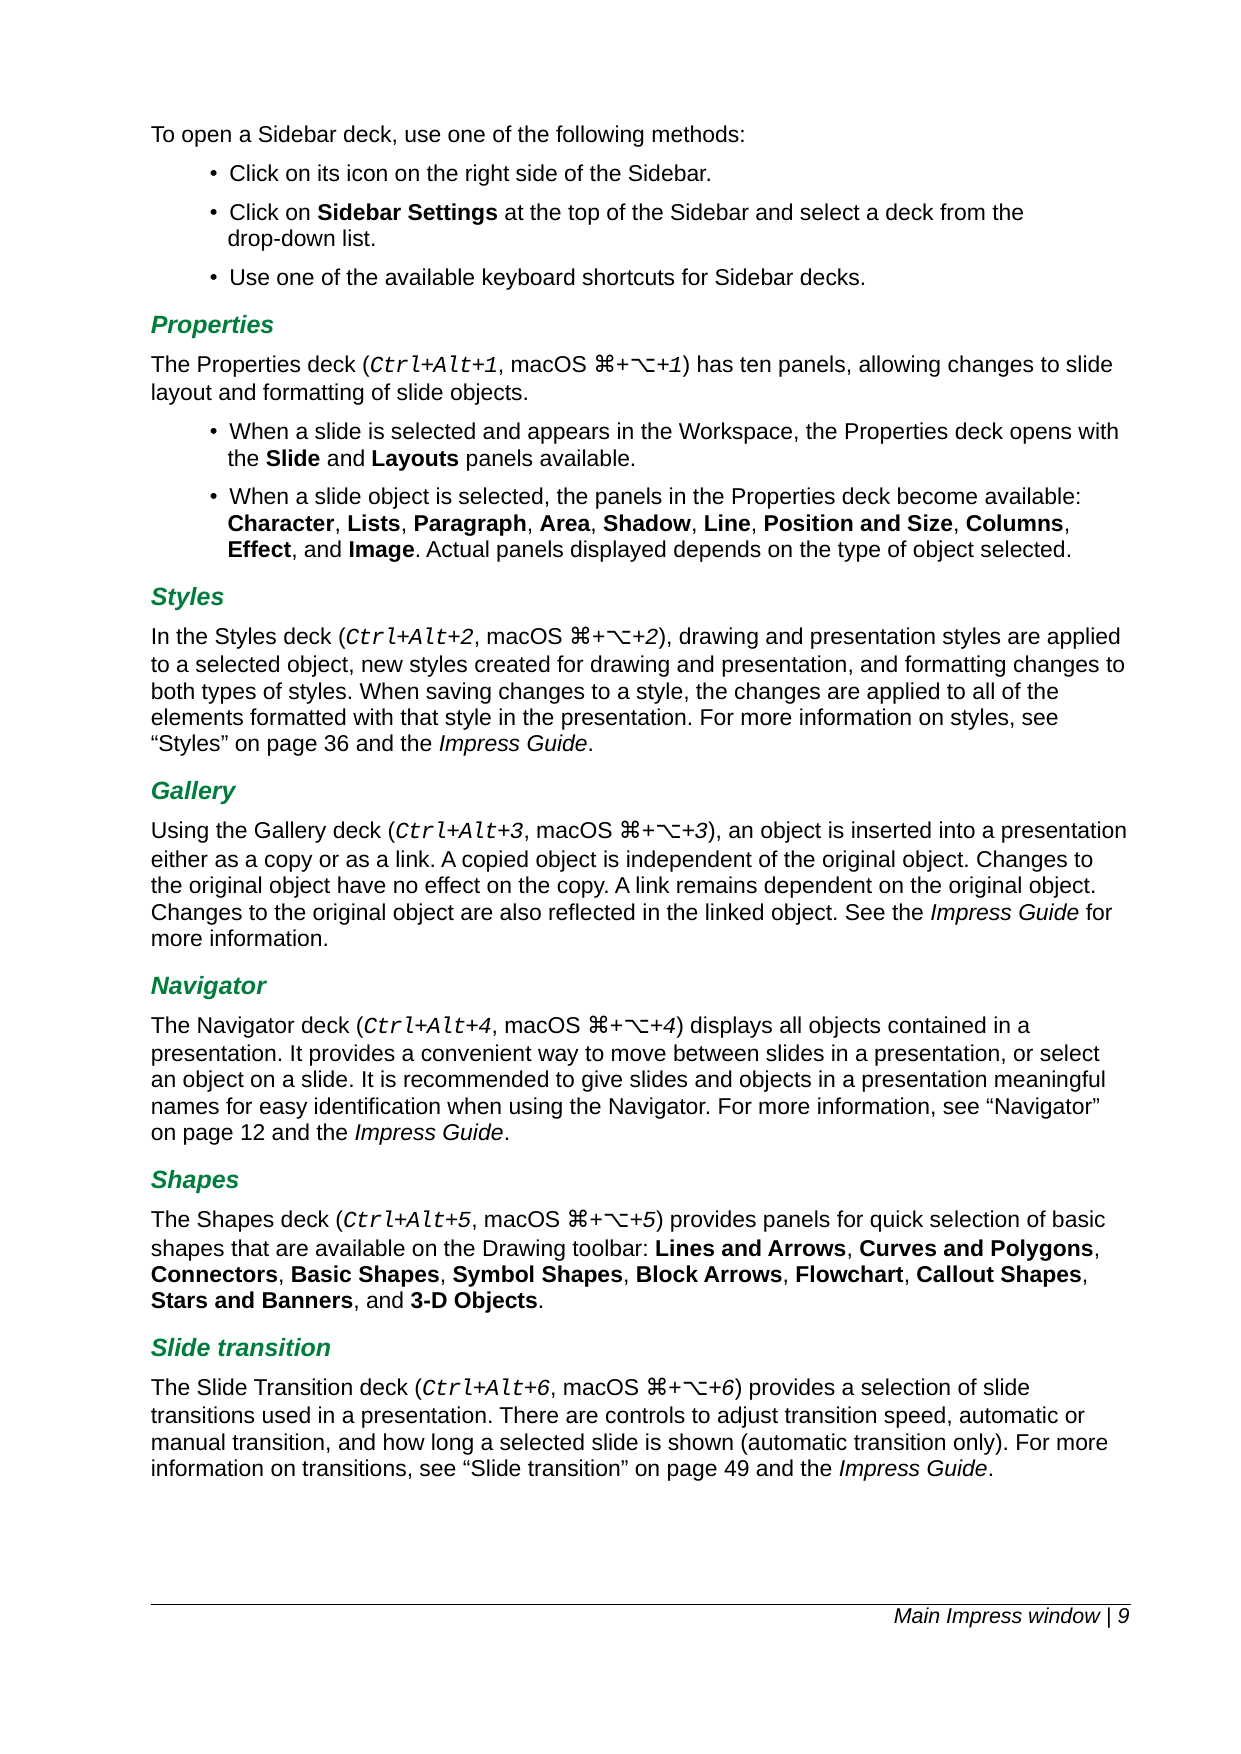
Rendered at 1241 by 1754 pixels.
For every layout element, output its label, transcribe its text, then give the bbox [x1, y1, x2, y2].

subtitle Styles [151, 582, 1131, 611]
text The Slide Transition deck (Ctrl+Alt+6, macOS ⌘+⌥+6) provides a selection of slide transitions used in a presentation. There are controls to adjust transition speed, automatic or manual transition, and how long a selected slide is shown (automatic transition only). For more information on transitions, see “Slide transition” on page 49 and the Impress Guide. [151, 1374, 1131, 1482]
list Click on Sidebar Settings at the top of the Sidebar and select a deck from the drop‑down list. [209, 199, 1131, 251]
list Use one of the available keyboard shortcuts for Sidebar decks. [209, 264, 1131, 290]
subtitle Properties [151, 310, 1131, 338]
text The Shapes deck (Ctrl+Alt+5, macOS ⌘+⌥+5) provides panels for quick selection of basic shapes that are available on the Drawing toolbar: Lines and Arrows, Curves and Polygons, Connectors, Basic Shapes, Symbol Shapes, Block Arrows, Flowchart, Callout Shapes, Stars and Banners, and 3‑D Objects. [151, 1206, 1131, 1313]
text The Navigator deck (Ctrl+Alt+4, macOS ⌘+⌥+4) displays all objects contained in a presentation. It provides a convenient way to move between slides in a presentation, or select an object on a slide. It is recommended to give slides and objects in a presentation meaningful names for easy identification when using the Navigator. For more information, see “Navigator” on page 12 and the Impress Guide. [151, 1012, 1131, 1146]
list Click on its icon on the right side of the Sidebar. [209, 160, 1131, 186]
text Using the Gallery deck (Ctrl+Alt+3, macOS ⌘+⌥+3), an object is inserted into a presentation either as a copy or as a link. A copied object is independent of the original object. Changes to the original object have no effect on the copy. A link remains dependent on the original object. Changes to the original object are also reflected in the linked object. See the Impress Guide for more information. [151, 817, 1131, 951]
list The Properties deck (Ctrl+Alt+1, macOS ⌘+⌥+1) has ten panels, allowing changes to slide layout and formatting of slide objects. [151, 351, 1131, 406]
subtitle Shapes [151, 1165, 1131, 1194]
list When a slide is selected and appears in the Workspace, the Properties deck opens with the Slide and Layouts panels available. [209, 418, 1131, 471]
subtitle Slide transition [151, 1333, 1131, 1362]
subtitle Gallery [151, 776, 1131, 805]
list When a slide object is selected, the panels in the Properties deck become available: Character, Lists, Paragraph, Area, Shadow, Line, Position and Size, Columns, Effect, and Image. Actual panels displayed depends on the type of object selected. [209, 483, 1131, 562]
text In the Styles deck (Ctrl+Alt+2, macOS ⌘+⌥+2), drawing and presentation styles are applied to a selected object, new styles created for drawing and presentation, and formatting changes to both types of styles. When saving changes to a style, the changes are applied to all of the elements formatted with that style in the presentation. For more information on styles, see “Styles” on page 36 and the Impress Guide. [151, 623, 1131, 757]
list To open a Sidebar deck, use one of the following methods: [151, 121, 1131, 147]
subtitle Navigator [151, 971, 1131, 999]
